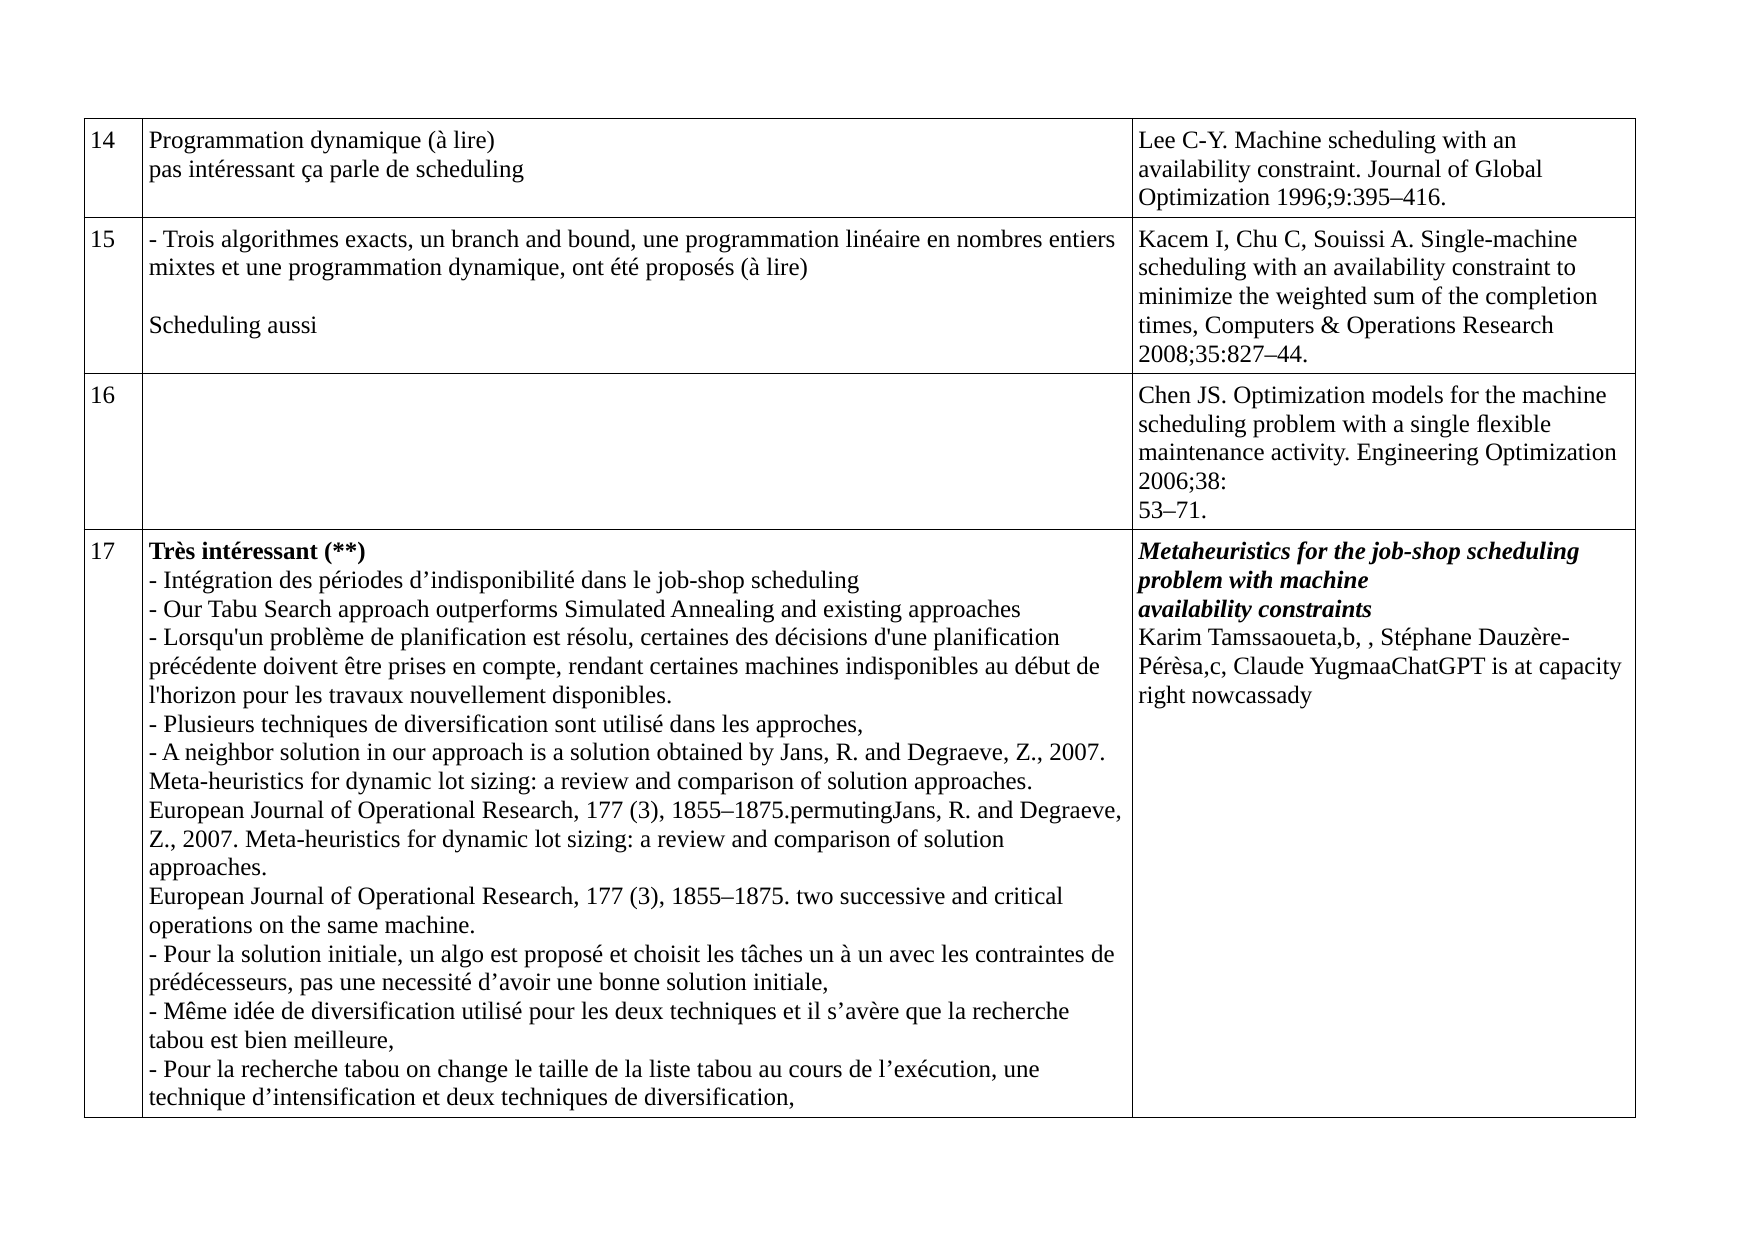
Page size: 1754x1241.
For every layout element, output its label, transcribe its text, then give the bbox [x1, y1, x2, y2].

table_cell 15 [85, 218, 142, 373]
table_cell [143, 374, 1132, 529]
table_cell Programmation dynamique (à lire) pas intéressant ça parle de scheduling [143, 119, 1132, 217]
table_cell Chen JS. Optimization models for the machine scheduling problem with a single ﬂexible maintenance activity. Engineering Optimization 2006;38: 53–71. [1133, 374, 1635, 529]
table_cell 16 [85, 374, 142, 529]
table_cell Kacem I, Chu C, Souissi A. Single-machine scheduling with an availability constraint to minimize the weighted sum of the completion times, Computers & Operations Research 2008;35:827–44. [1133, 218, 1635, 373]
table_cell 17 [85, 530, 142, 1117]
table_cell - Trois algorithmes exacts, un branch and bound, une programmation linéaire en nombres entiers mixtes et une programmation dynamique, ont été proposés (à lire) Scheduling aussi [143, 218, 1132, 373]
table_cell 14 [85, 119, 142, 217]
table_cell Lee C-Y. Machine scheduling with an availability constraint. Journal of Global Optimization 1996;9:395–416. [1133, 119, 1635, 217]
table_cell Très intéressant (**) - Intégration des périodes d’indisponibilité dans le job-shop scheduling - Our Tabu Search approach outperforms Simulated Annealing and existing approaches - Lorsqu'un problème de planification est résolu, certaines des décisions d'une planification précédente doivent être prises en compte, rendant certaines machines indisponibles au début de l'horizon pour les travaux nouvellement disponibles. - Plusieurs techniques de diversification sont utilisé dans les approches, - A neighbor solution in our approach is a solution obtained by Jans, R. and Degraeve, Z., 2007. Meta-heuristics for dynamic lot sizing: a review and comparison of solution approaches. European Journal of Operational Research, 177 (3), 1855–1875.permutingJans, R. and Degraeve, Z., 2007. Meta-heuristics for dynamic lot sizing: a review and comparison of solution approaches. European Journal of Operational Research, 177 (3), 1855–1875. two successive and critical operations on the same machine. - Pour la solution initiale, un algo est proposé et choisit les tâches un à un avec les contraintes de prédécesseurs, pas une necessité d’avoir une bonne solution initiale, - Même idée de diversification utilisé pour les deux techniques et il s’avère que la recherche tabou est bien meilleure, - Pour la recherche tabou on change le taille de la liste tabou au cours de l’exécution, une technique d’intensification et deux techniques de diversification, [143, 530, 1132, 1117]
table_cell Metaheuristics for the job-shop scheduling problem with machine availability constraints Karim Tamssaoueta,b, , Stéphane Dauzère-Pérèsa,c, Claude YugmaaChatGPT is at capacity right nowcassady [1133, 530, 1635, 1117]
